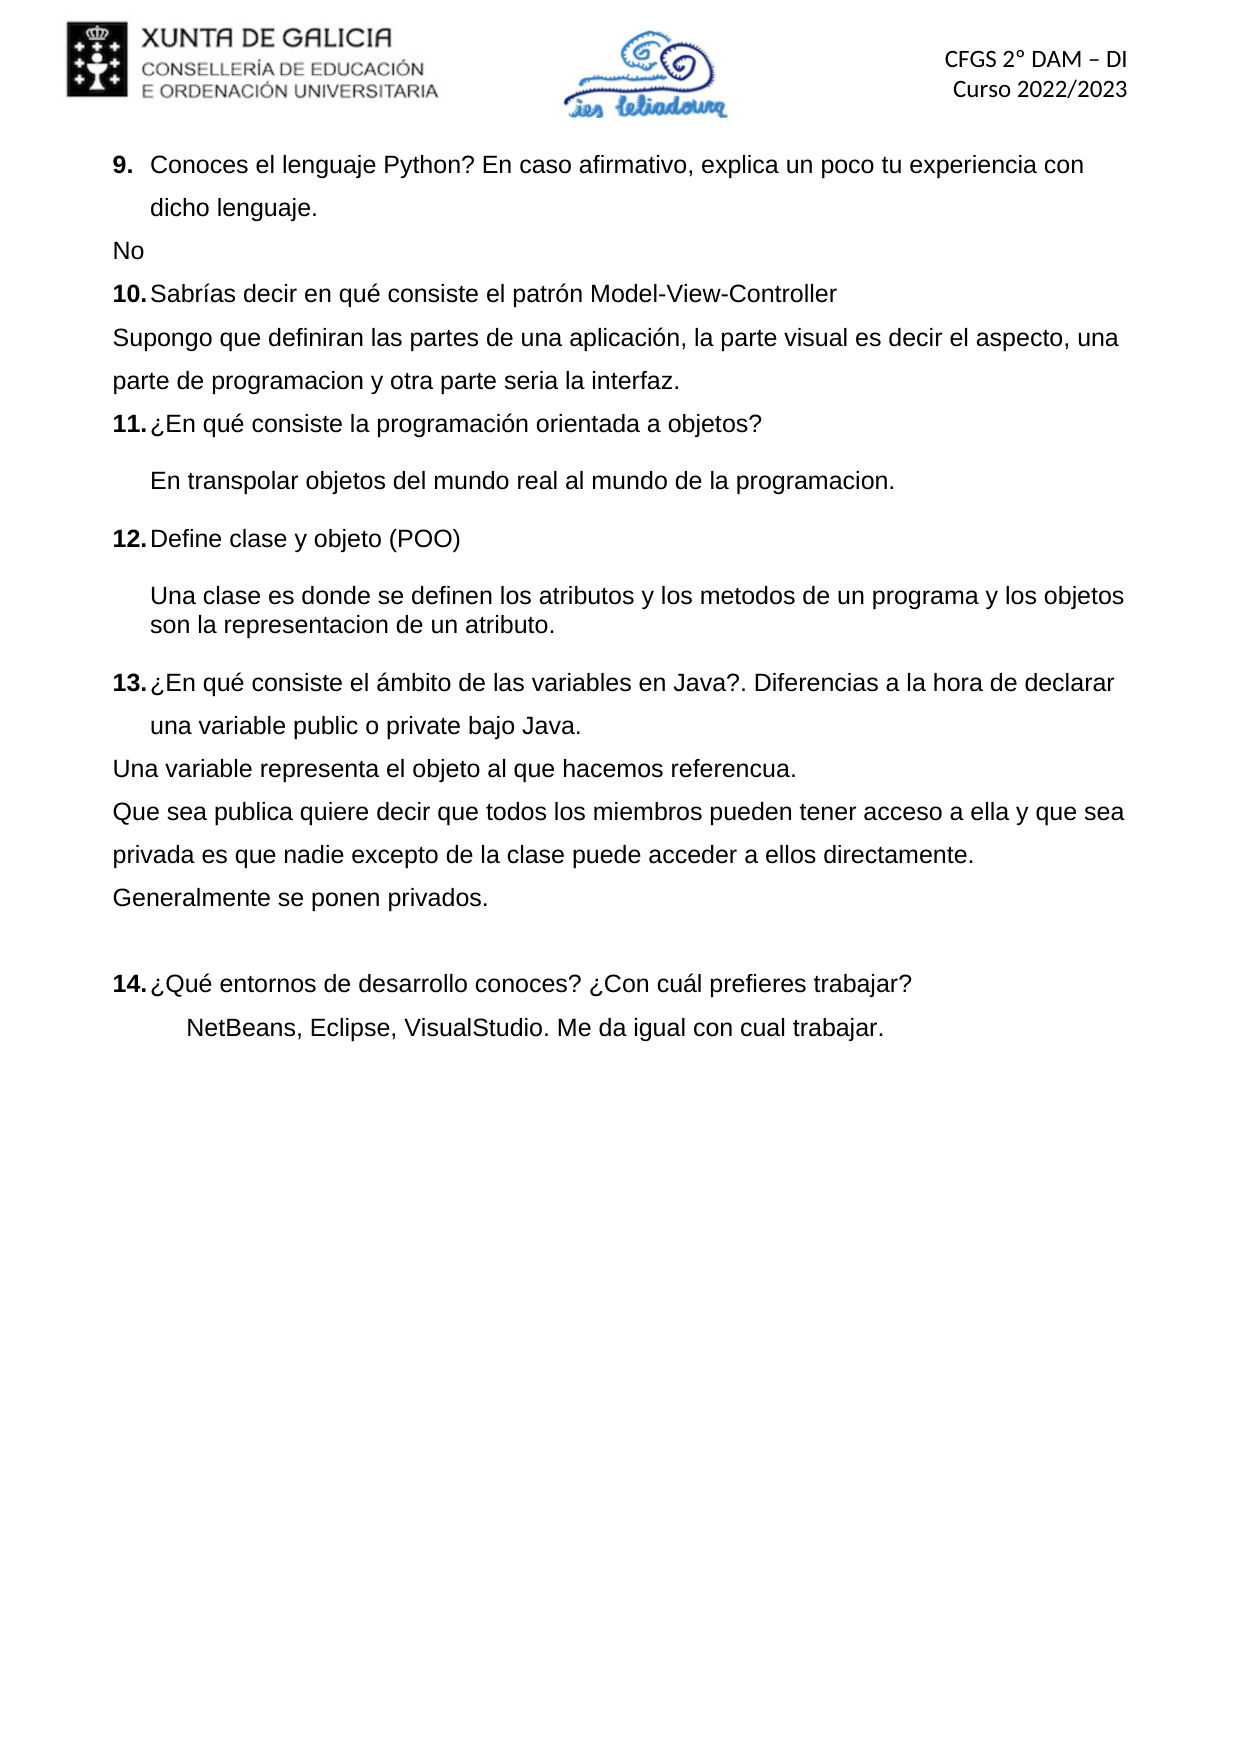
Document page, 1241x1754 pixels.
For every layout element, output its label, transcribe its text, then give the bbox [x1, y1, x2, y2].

list ¿En qué consiste la programación orientada a objetos? [112, 409, 1128, 437]
text NetBeans, Eclipse, VisualStudio. Me da igual con cual trabajar. [112, 1012, 1128, 1041]
list Sabrías decir en qué consiste el patrón Model-View-Controller [112, 279, 1128, 308]
picture [544, 14, 745, 140]
text Una variable representa el objeto al que hacemos referencua. [112, 754, 1128, 782]
text Supongo que definiran las partes de una aplicación, la parte visual es decir el aspecto, una parte de programacion y otra parte seria la interfaz. [112, 322, 1128, 394]
list Define clase y objeto (POO) [112, 524, 1128, 552]
list ¿Qué entornos de desarrollo conoces? ¿Con cuál prefieres trabajar? [112, 969, 1128, 998]
picture [62, 13, 458, 108]
text Que sea publica quiere decir que todos los miembros pueden tener acceso a ella y que sea privada es que nadie excepto de la clase puede acceder a ellos directamente. Generalmente se ponen privados. [112, 797, 1128, 912]
list Conoces el lenguaje Python? En caso afirmativo, explica un poco tu experiencia con dicho lenguaje. [112, 150, 1128, 222]
list ¿En qué consiste el ámbito de las variables en Java?. Diferencias a la hora de declarar una variable public o private bajo Java. [112, 667, 1128, 739]
list En transpolar objetos del mundo real al mundo de la programacion. [150, 466, 1128, 495]
text No [112, 236, 1128, 265]
list Una clase es donde se definen los atributos y los metodos de un programa y los objetos son la representacion de un atributo. [150, 581, 1128, 639]
